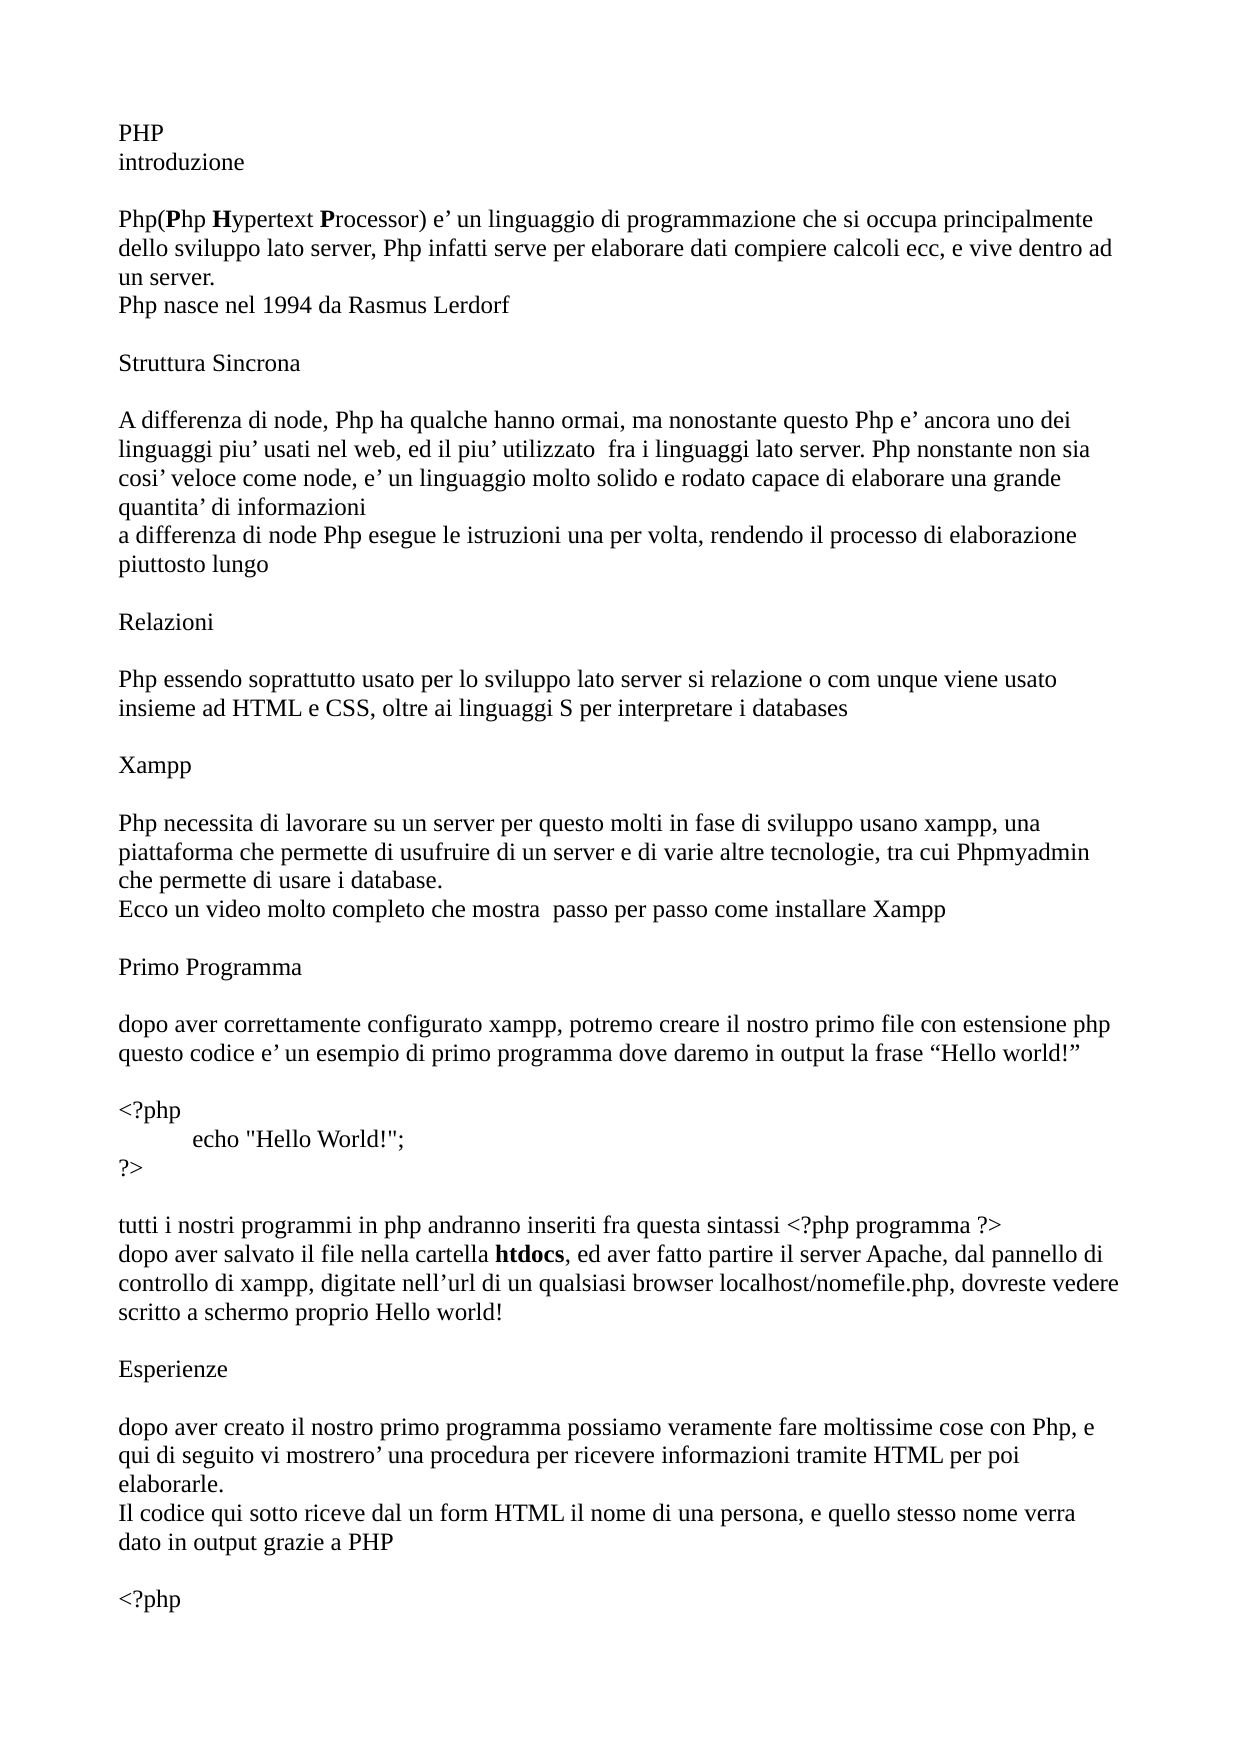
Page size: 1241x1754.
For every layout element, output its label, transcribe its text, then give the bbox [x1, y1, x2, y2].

text Php essendo soprattutto usato per lo sviluppo lato server si relazione o com unque viene usato insieme ad HTML e CSS, oltre ai linguaggi S per interpretare i databases [118, 664, 1122, 722]
text Php necessita di lavorare su un server per questo molti in fase di sviluppo usano xampp, una piattaforma che permette di usufruire di un server e di varie altre tecnologie, tra cui Phpmyadmin che permette di usare i database. [118, 808, 1122, 894]
text dopo aver salvato il file nella cartella htdocs, ed aver fatto partire il server Apache, dal pannello di controllo di xampp, digitate nell’url di un qualsiasi browser localhost/nomefile.php, dovreste vedere scritto a schermo proprio Hello world! [118, 1239, 1122, 1326]
text tutti i nostri programmi in php andranno inseriti fra questa sintassi <?php programma ?> [118, 1211, 1122, 1239]
text A differenza di node, Php ha qualche hanno ormai, ma nonostante questo Php e’ ancora uno dei linguaggi piu’ usati nel web, ed il piu’ utilizzato fra i linguaggi lato server. Php nonstante non sia cosi’ veloce come node, e’ un linguaggio molto solido e rodato capace di elaborare una grande quantita’ di informazioni [118, 406, 1122, 521]
text Esperienze [118, 1354, 1122, 1383]
text Xampp [118, 751, 1122, 779]
text Php(Php Hypertext Processor) e’ un linguaggio di programmazione che si occupa principalmente dello sviluppo lato server, Php infatti serve per elaborare dati compiere calcoli ecc, e vive dentro ad un server. Php nasce nel 1994 da Rasmus Lerdorf [118, 204, 1122, 319]
text questo codice e’ un esempio di primo programma dove daremo in output la frase “Hello world!” [118, 1038, 1122, 1067]
text Il codice qui sotto riceve dal un form HTML il nome di una persona, e quello stesso nome verra dato in output grazie a PHP [118, 1498, 1122, 1556]
text dopo aver correttamente configurato xampp, potremo creare il nostro primo file con estensione php [118, 1009, 1122, 1038]
text ?> [118, 1153, 1122, 1182]
text introduzione [118, 147, 1122, 176]
text a differenza di node Php esegue le istruzioni una per volta, rendendo il processo di elaborazione piuttosto lungo [118, 521, 1122, 578]
text Struttura Sincrona [118, 348, 1122, 377]
text dopo aver creato il nostro primo programma possiamo veramente fare moltissime cose con Php, e qui di seguito vi mostrero’ una procedura per ricevere informazioni tramite HTML per poi elaborarle. [118, 1412, 1122, 1498]
text <?php [118, 1584, 1122, 1613]
text echo "Hello World!"; [118, 1124, 1122, 1153]
text <?php [118, 1096, 1122, 1124]
text Relazioni [118, 607, 1122, 636]
text PHP [118, 118, 1122, 147]
text Primo Programma [118, 952, 1122, 981]
text Ecco un video molto completo che mostra passo per passo come installare Xampp [118, 894, 1122, 923]
